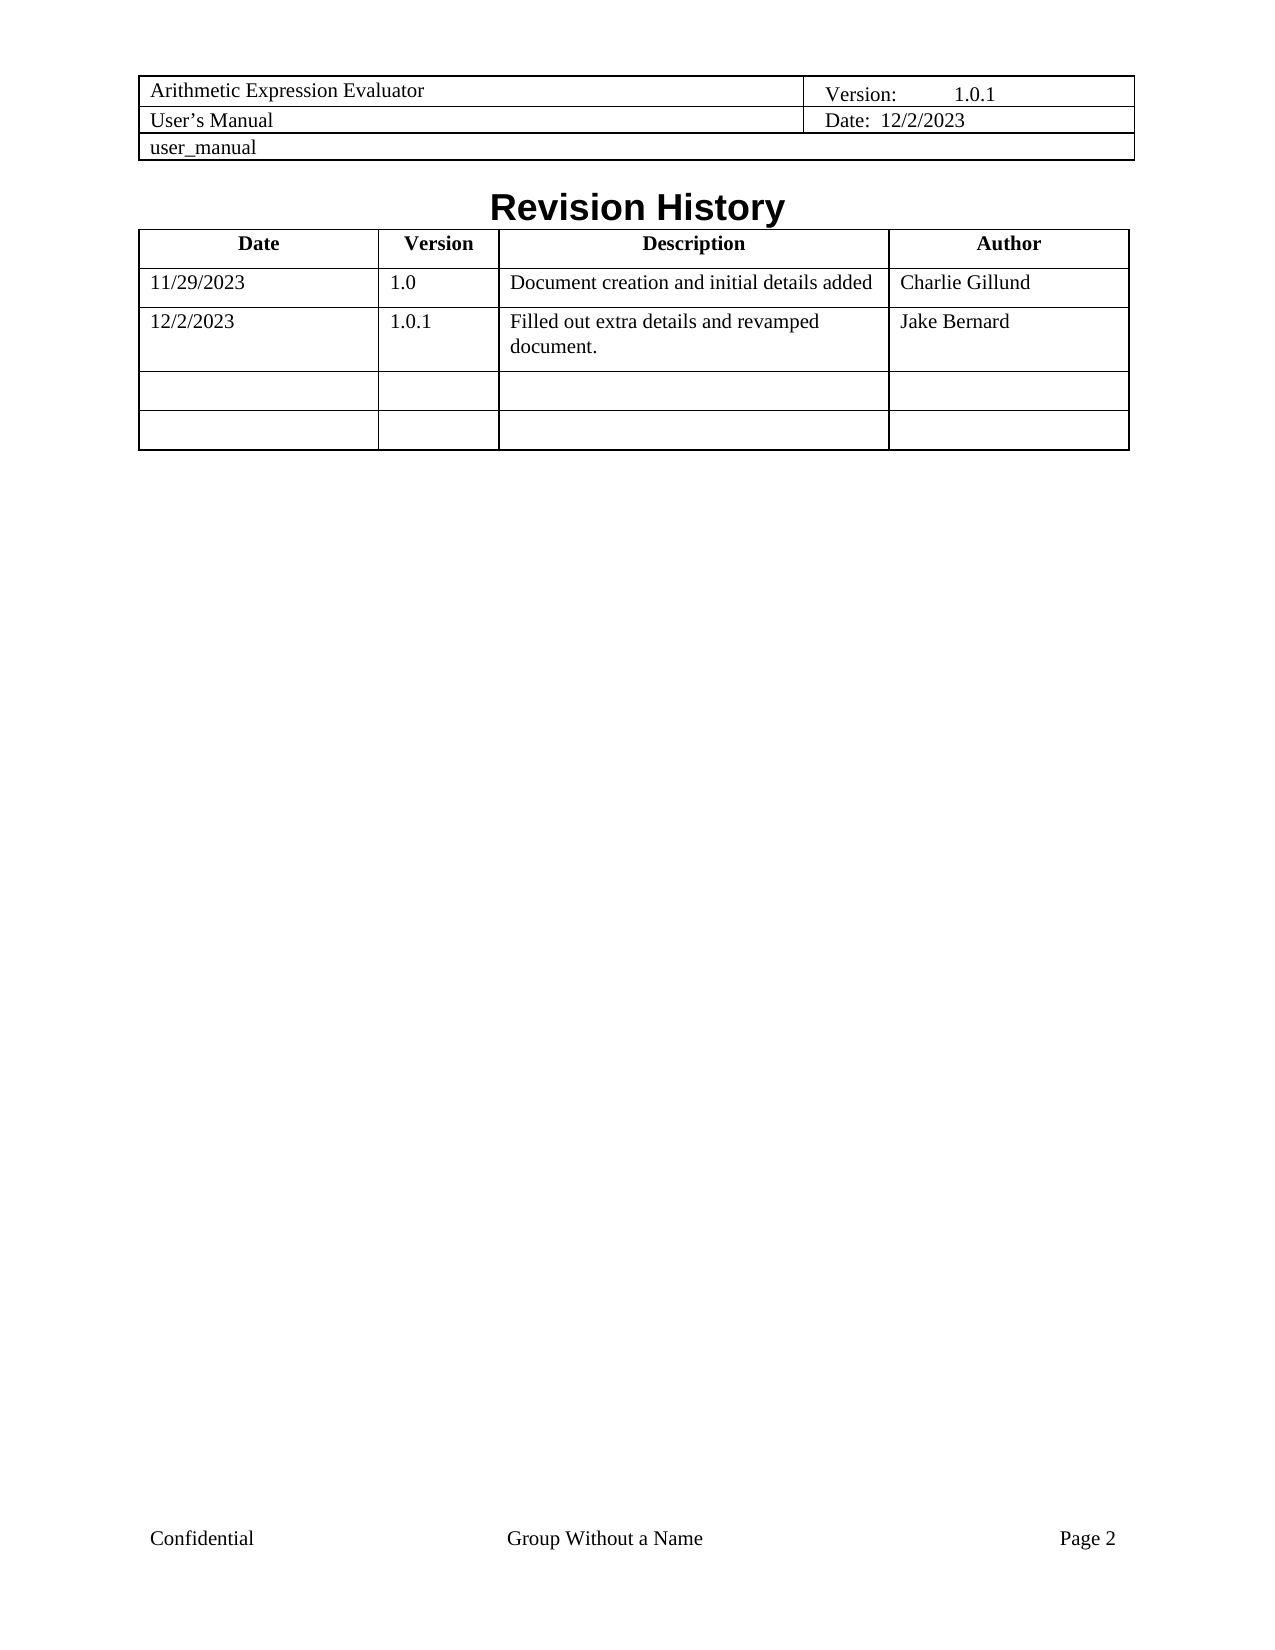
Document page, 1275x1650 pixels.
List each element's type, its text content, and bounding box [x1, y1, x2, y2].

table_cell [140, 411, 378, 449]
table_header Author [890, 230, 1128, 268]
table_cell Filled out extra details and revamped document. [500, 308, 888, 371]
table_cell Charlie Gillund [890, 269, 1128, 307]
table_cell [890, 411, 1128, 449]
table_cell [890, 372, 1128, 410]
table_cell 11/29/2023 [140, 269, 378, 307]
title Revision History [150, 185, 1125, 228]
table_cell [500, 411, 888, 449]
table_header Version [379, 230, 498, 268]
table_header Date [140, 230, 378, 268]
table_cell [500, 372, 888, 410]
table_cell 1.0.1 [379, 308, 498, 371]
table_cell [379, 372, 498, 410]
table_cell Document creation and initial details added [500, 269, 888, 307]
table_cell [379, 411, 498, 449]
table_cell [140, 372, 378, 410]
table_cell 1.0 [379, 269, 498, 307]
table_cell Jake Bernard [890, 308, 1128, 371]
table_cell 12/2/2023 [140, 308, 378, 371]
table_header Description [500, 230, 888, 268]
